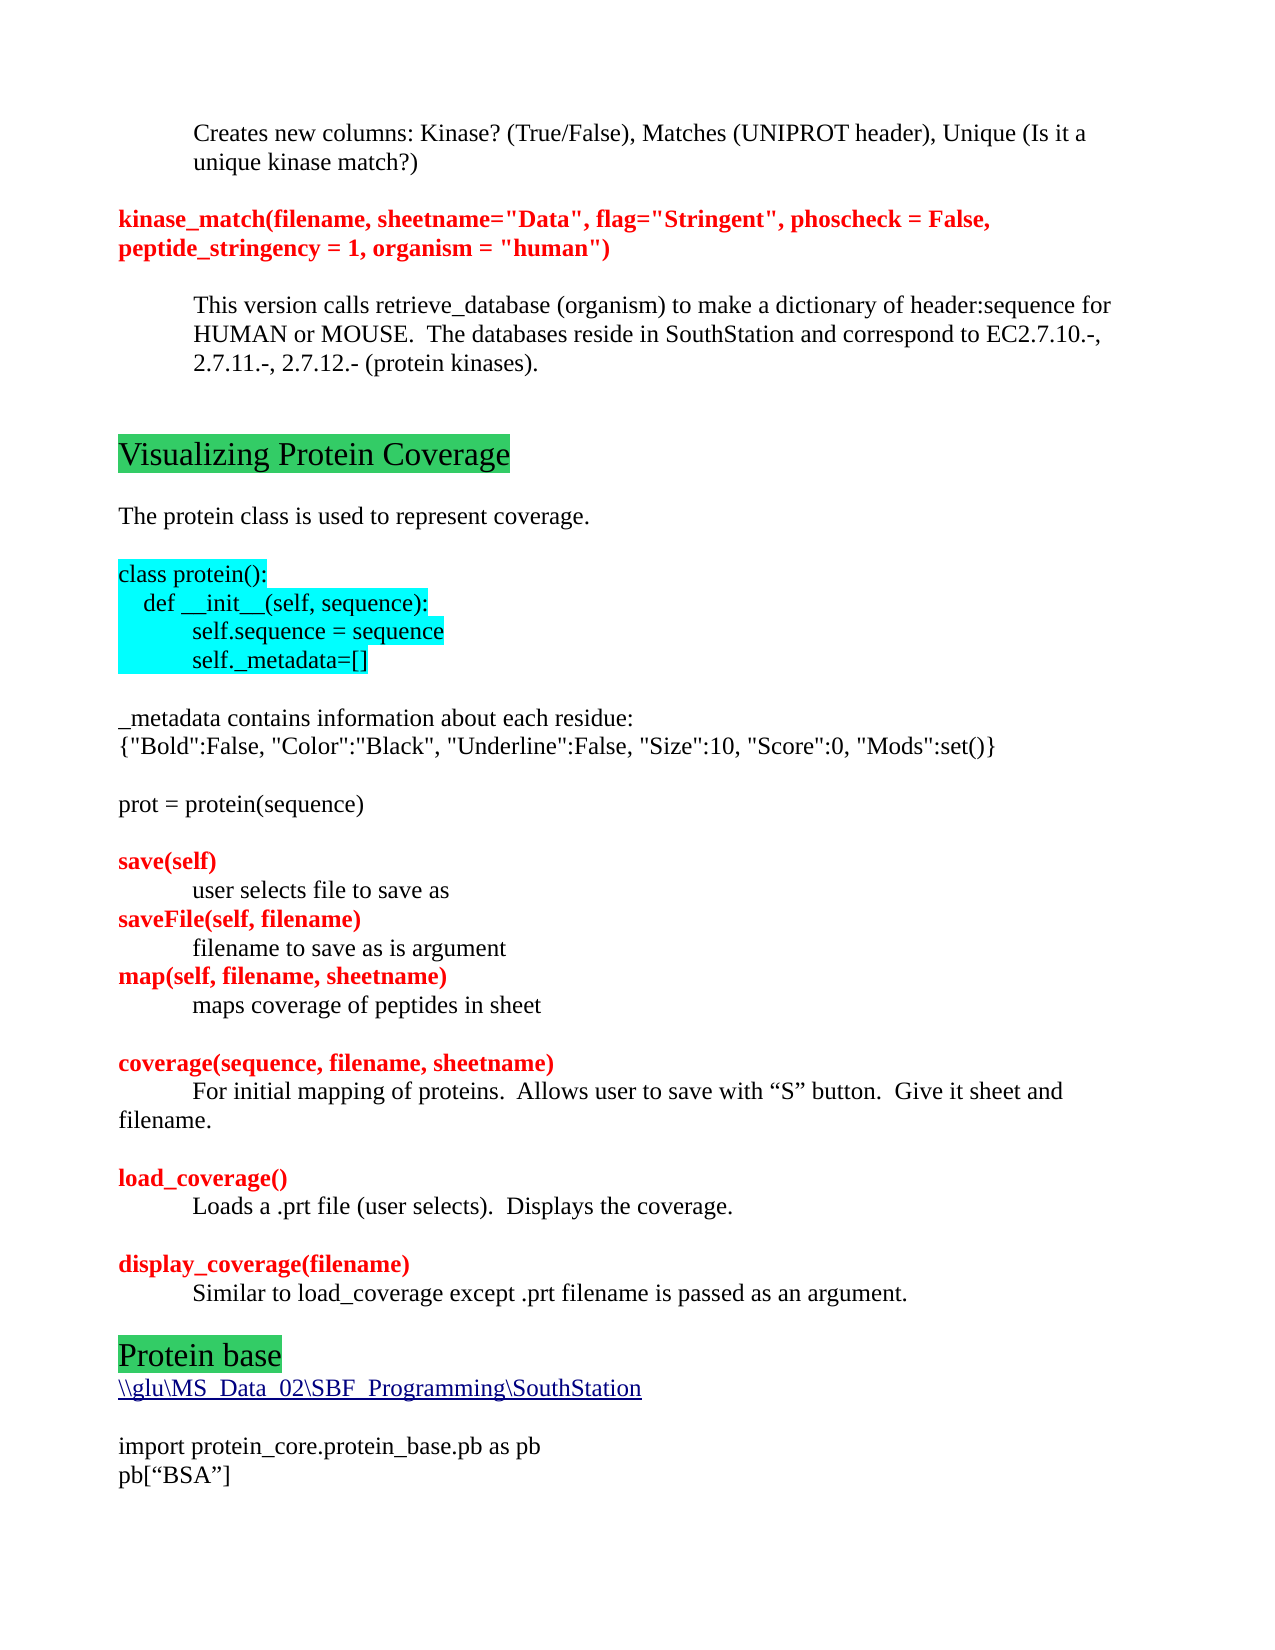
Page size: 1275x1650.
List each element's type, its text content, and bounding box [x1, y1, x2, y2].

text self._metadata=[] [118, 645, 1157, 674]
text Loads a .prt file (user selects). Displays the coverage. [118, 1191, 1157, 1220]
text load_coverage() [118, 1163, 1157, 1191]
text For initial mapping of proteins. Allows user to save with “S” button. Give it sheet and filename. [118, 1076, 1157, 1134]
text saveFile(self, filename) [118, 904, 1157, 933]
text map(self, filename, sheetname) [118, 961, 1157, 990]
text import protein_core.protein_base.pb as pb [118, 1431, 1157, 1460]
text filename to save as is argument [118, 933, 1157, 961]
text class protein(): [118, 559, 1157, 588]
text save(self) [118, 846, 1157, 875]
text _metadata contains information about each residue: [118, 703, 1157, 731]
text display_coverage(filename) [118, 1249, 1157, 1278]
text self.sequence = sequence [118, 616, 1157, 645]
text Visualizing Protein Coverage [118, 434, 1157, 473]
text {"Bold":False, "Color":"Black", "Underline":False, "Size":10, "Score":0, "Mods":set()} [118, 731, 1157, 760]
text Creates new columns: Kinase? (True/False), Matches (UNIPROT header), Unique (Is it a unique kinase match?) [193, 118, 1157, 176]
text kinase_match(filename, sheetname="Data", flag="Stringent", phoscheck = False, peptide_stringency = 1, organism = "human") [118, 204, 1157, 262]
text The protein class is used to represent coverage. [118, 501, 1157, 530]
text This version calls retrieve_database (organism) to make a dictionary of header:sequence for HUMAN or MOUSE. The databases reside in SouthStation and correspond to EC2.7.10.-, 2.7.11.-, 2.7.12.- (protein kinases). [193, 291, 1157, 377]
text Protein base [118, 1335, 1157, 1373]
text coverage(sequence, filename, sheetname) [118, 1048, 1157, 1076]
text def __init__(self, sequence): [118, 588, 1157, 616]
text Similar to load_coverage except .prt filename is passed as an argument. [118, 1278, 1157, 1306]
text pb[“BSA”] [118, 1460, 1157, 1488]
text maps coverage of peptides in sheet [118, 990, 1157, 1019]
text \\glu\MS_Data_02\SBF_Programming\SouthStation [118, 1373, 1157, 1402]
text prot = protein(sequence) [118, 789, 1157, 818]
text user selects file to save as [118, 875, 1157, 904]
